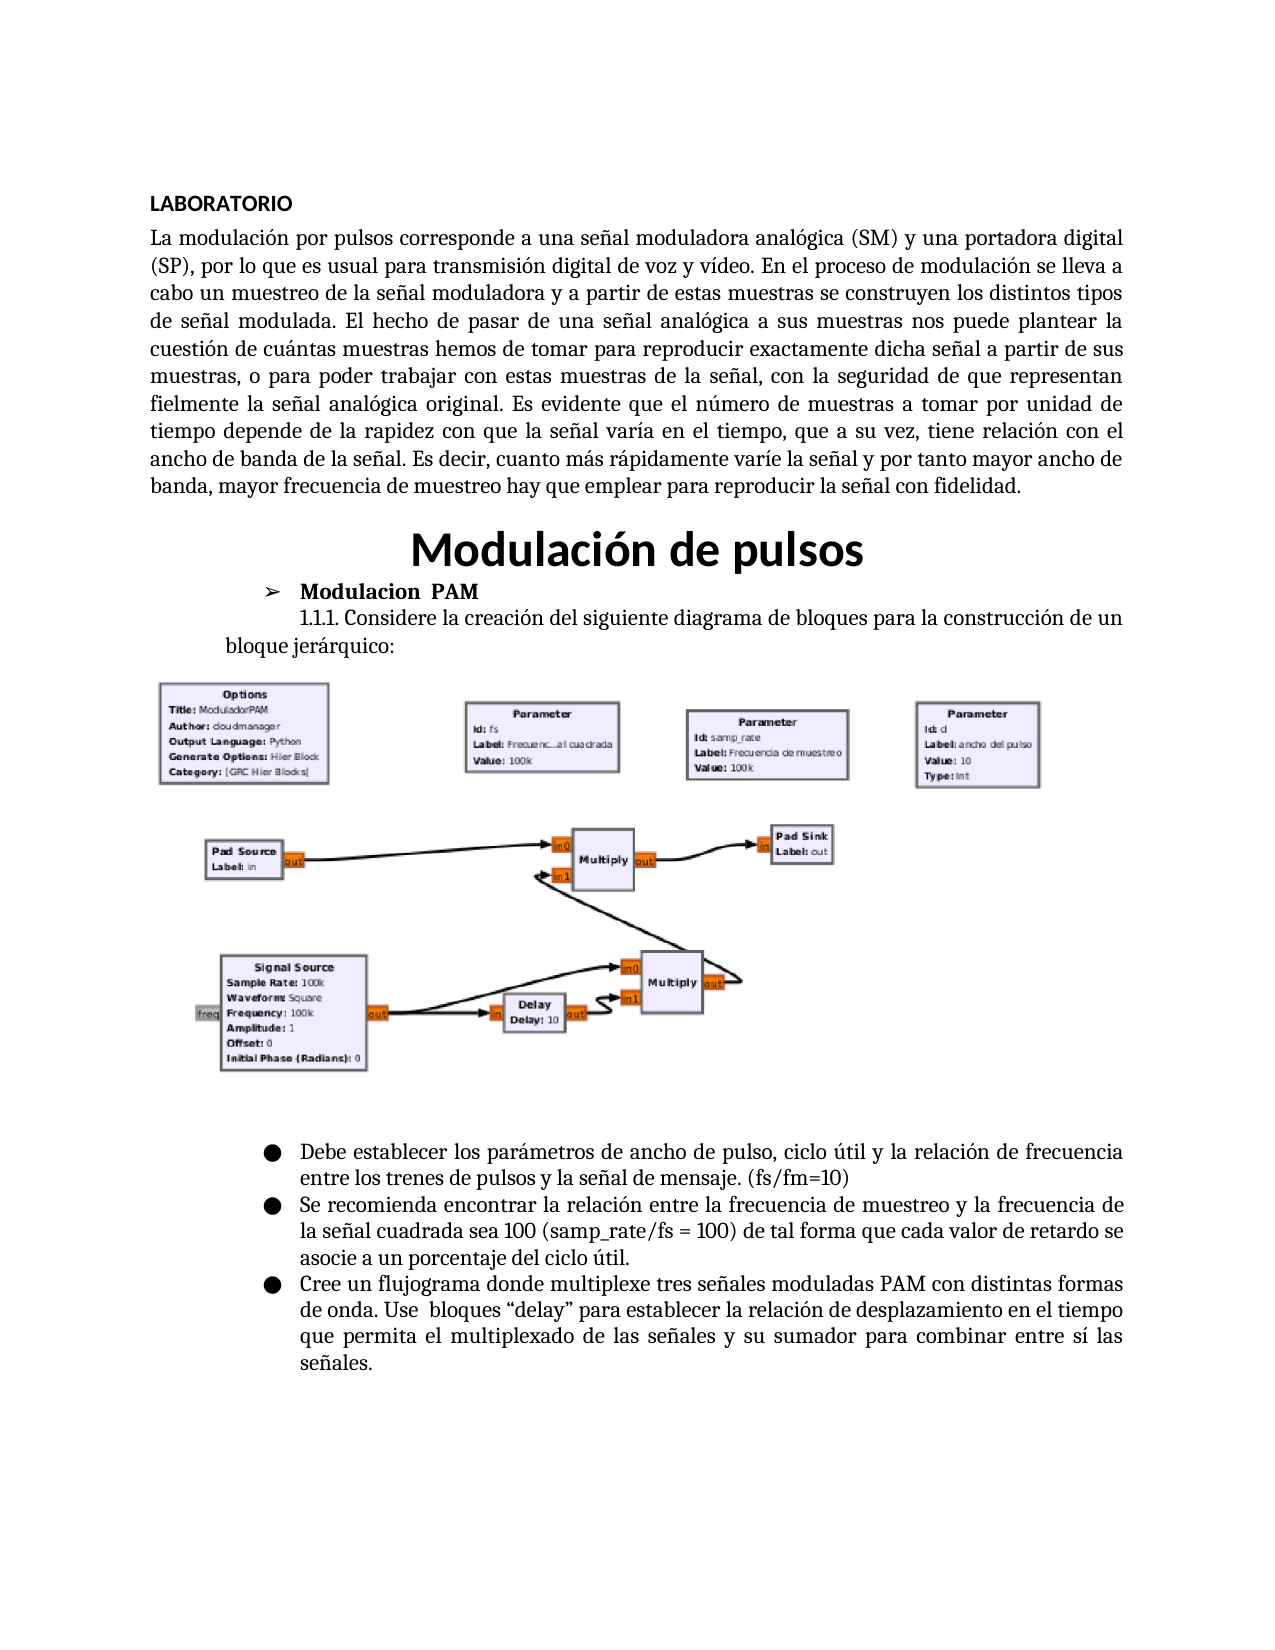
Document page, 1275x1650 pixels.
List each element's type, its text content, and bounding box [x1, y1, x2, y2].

text La modulación por pulsos corresponde a una señal moduladora analógica (SM) y una portadora digital (SP), por lo que es usual para transmisión digital de voz y vídeo. En el proceso de modulación se lleva a cabo un muestreo de la señal moduladora y a partir de estas muestras se construyen los distintos tipos de señal modulada. El hecho de pasar de una señal analógica a sus muestras nos puede plantear la cuestión de cuántas muestras hemos de tomar para reproducir exactamente dicha señal a partir de sus muestras, o para poder trabajar con estas muestras de la señal, con la seguridad de que representan fielmente la señal analógica original. Es evidente que el número de muestras a tomar por unidad de tiempo depende de la rapidez con que la señal varía en el tiempo, que a su vez, tiene relación con el ancho de banda de la señal. Es decir, cuanto más rápidamente varíe la señal y por tanto mayor ancho de banda, mayor frecuencia de muestreo hay que emplear para reproducir la señal con fidelidad. [150, 225, 1125, 500]
text 1.1.1. Considere la creación del siguiente diagrama de bloques para la construcción de un bloque jerárquico: [225, 605, 1125, 659]
picture [154, 676, 1130, 1095]
text laboratorio [150, 183, 1125, 219]
list Se recomienda encontrar la relación entre la frecuencia de muestreo y la frecuencia de la señal cuadrada sea 100 (samp_rate/fs = 100) de tal forma que cada valor de retardo se asocie a un porcentaje del ciclo útil. [262, 1192, 1125, 1271]
list Cree un flujograma donde multiplexe tres señales moduladas PAM con distintas formas de onda. Use bloques “delay” para establecer la relación de desplazamiento en el tiempo que permita el multiplexado de las señales y su sumador para combinar entre sí las señales. [262, 1271, 1125, 1376]
text Modulación de pulsos [150, 518, 1125, 579]
list Debe establecer los parámetros de ancho de pulso, ciclo útil y la relación de frecuencia entre los trenes de pulsos y la señal de mensaje. (fs/fm=10) [262, 1139, 1125, 1192]
list Modulacion PAM [262, 579, 1125, 605]
